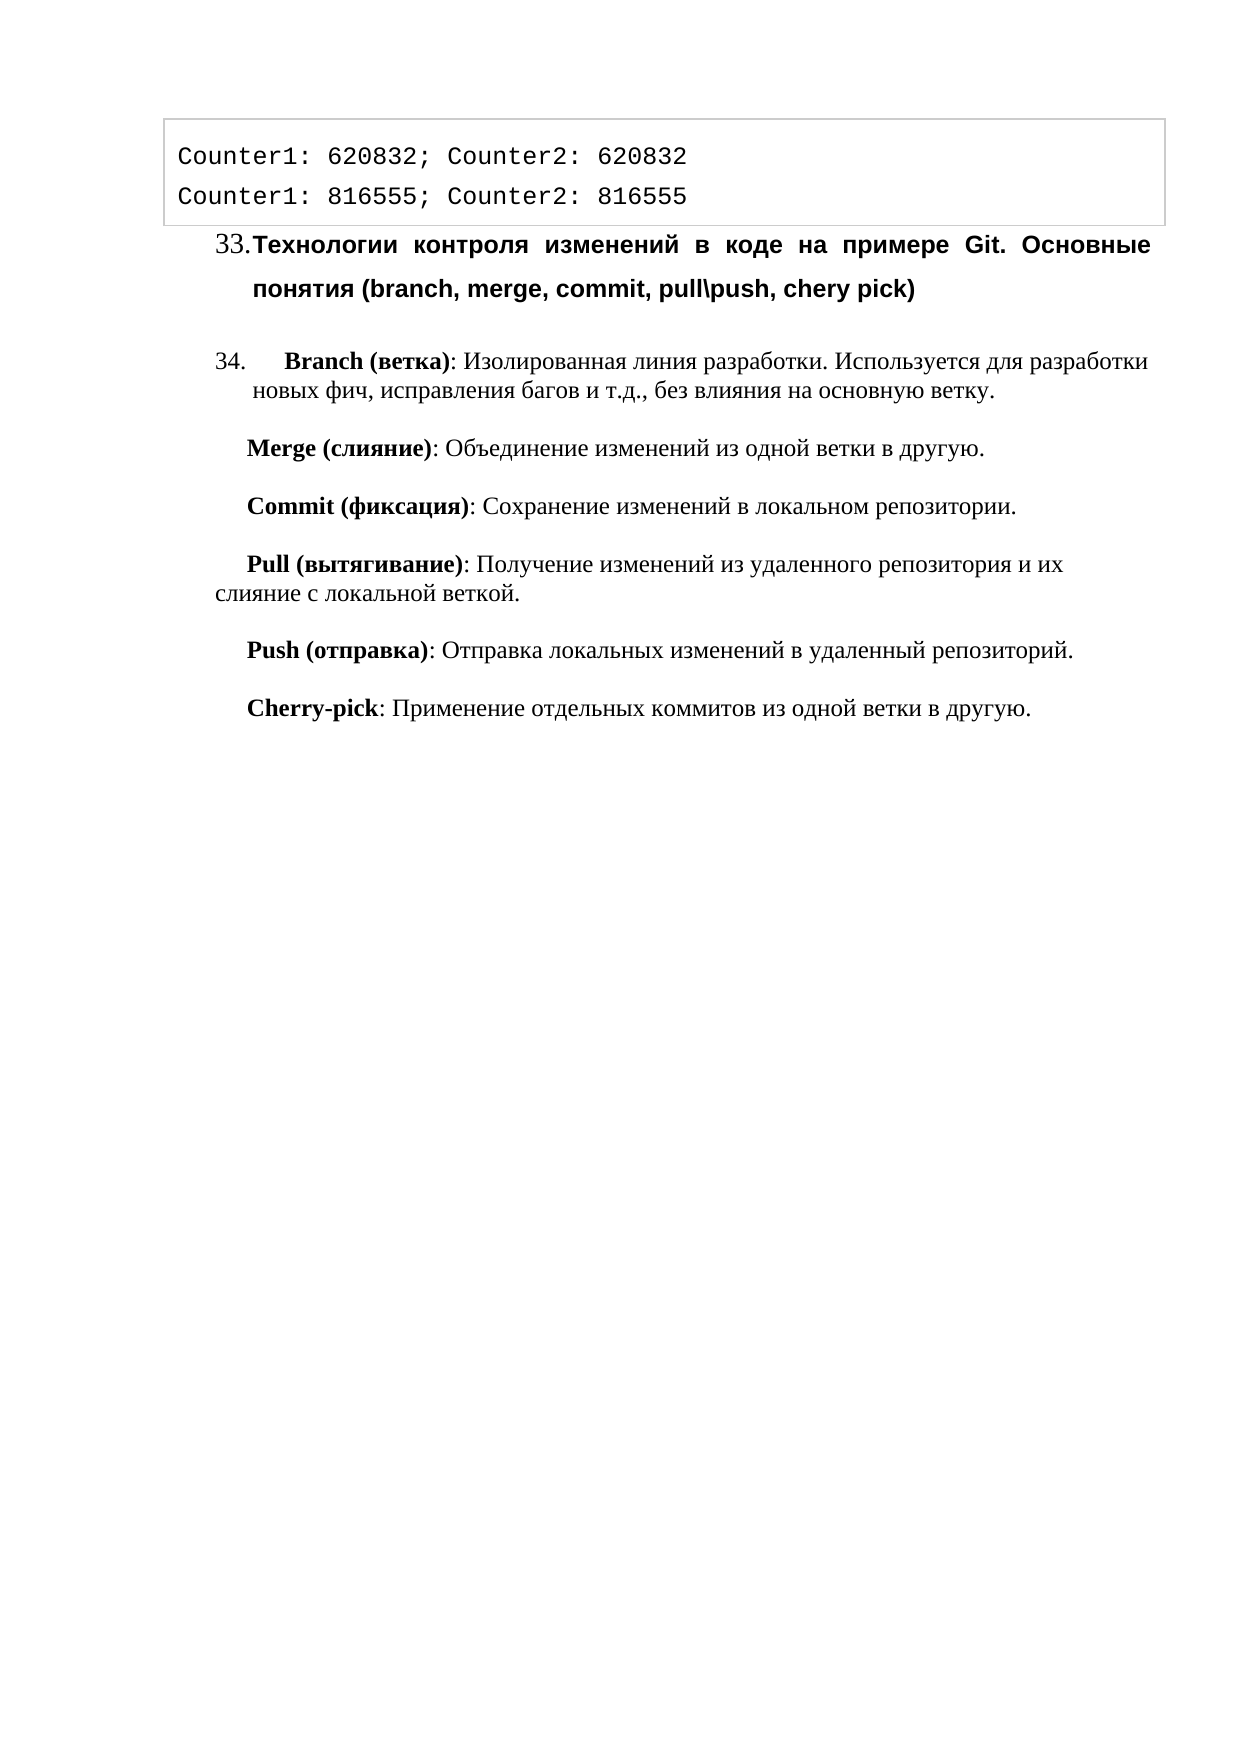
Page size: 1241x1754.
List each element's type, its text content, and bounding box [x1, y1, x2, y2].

text Counter1: 816555; Counter2: 816555 [165, 158, 1164, 225]
list  Branch (ветка): Изолированная линия разработки. Используется для разработки новых фич, исправления багов и т.д., без влияния на основную ветку. [215, 346, 1152, 404]
text Counter1: 620832; Counter2: 620832 [165, 120, 1164, 158]
text  Pull (вытягивание): Получение изменений из удаленного репозитория и их слияние с локальной веткой. [215, 549, 1152, 606]
text  Cherry-pick: Применение отдельных коммитов из одной ветки в другую. [215, 693, 1152, 722]
list Технологии контроля изменений в коде на примере Git. Основные понятия (branch, merge, commit, pull\push, chery pick) [215, 226, 1152, 303]
text  Merge (слияние): Объединение изменений из одной ветки в другую. [215, 433, 1152, 462]
text  Commit (фиксация): Сохранение изменений в локальном репозитории. [215, 491, 1152, 520]
text  Push (отправка): Отправка локальных изменений в удаленный репозиторий. [215, 636, 1152, 664]
